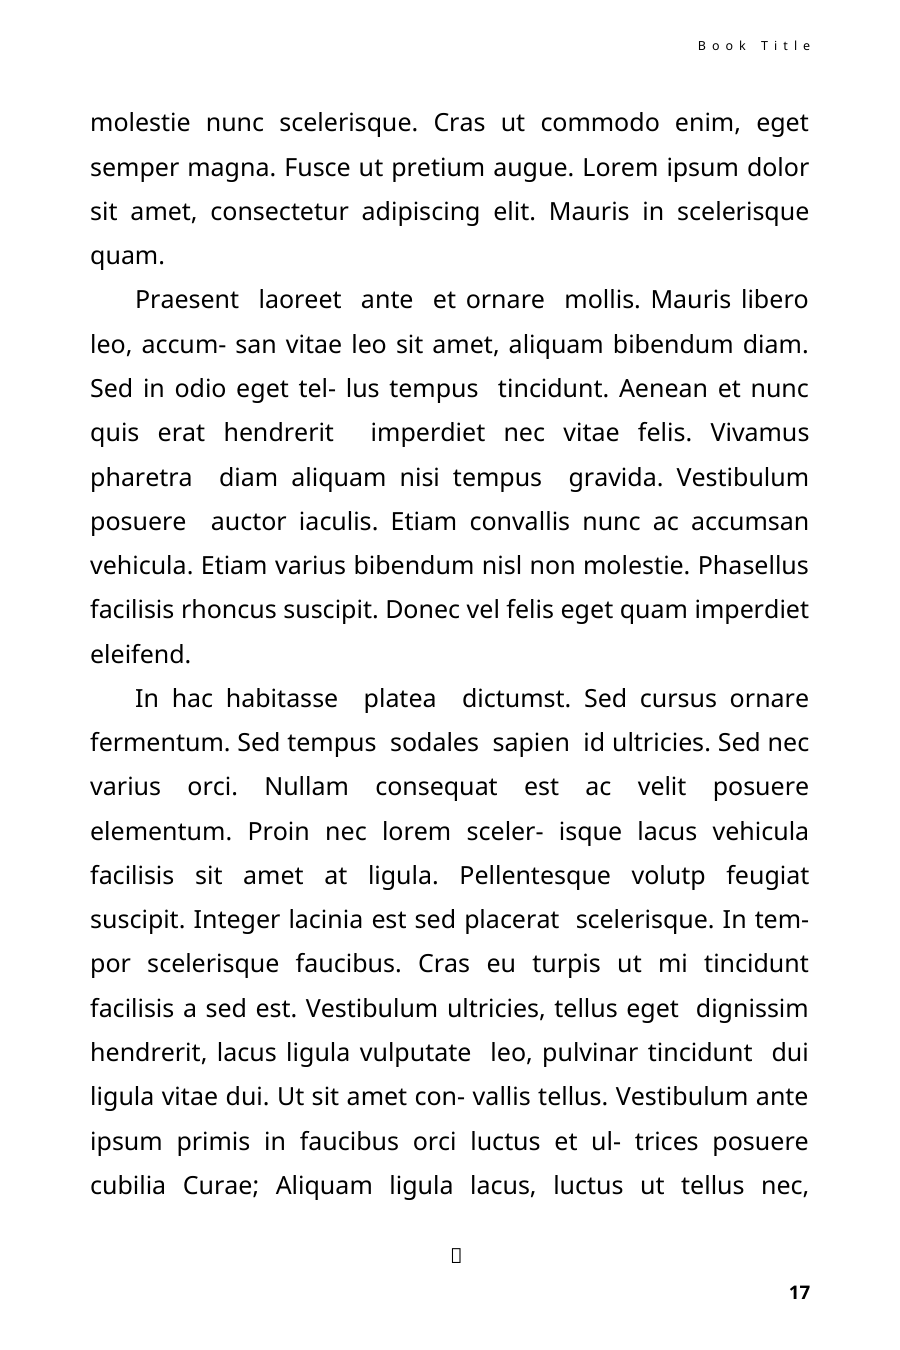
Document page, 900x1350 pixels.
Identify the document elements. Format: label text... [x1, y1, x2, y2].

text molestie nunc scelerisque. Cras ut commodo enim, eget semper magna. Fusce ut pretium augue. Lorem ipsum dolor sit amet, consectetur adipiscing elit. Mauris in scelerisque quam. [90, 105, 810, 272]
text In hac habitasse platea dictumst. Sed cursus ornare fermentum. Sed tempus sodales sapien id ultricies. Sed nec varius orci. Nullam consequat est ac velit posuere elementum. Proin nec lorem sceler- isque lacus vehicula facilisis sit amet at ligula. Pellentesque volutp feugiat suscipit. Integer lacinia est sed placerat scelerisque. In tem- por scelerisque faucibus. Cras eu turpis ut mi tincidunt facilisis a sed est. Vestibulum ultricies, tellus eget dignissim hendrerit, lacus ligula vulputate leo, pulvinar tincidunt dui ligula vitae dui. Ut sit amet con- vallis tellus. Vestibulum ante ipsum primis in faucibus orci luctus et ul- trices posuere cubilia Curae; Aliquam ligula lacus, luctus ut tellus nec, [90, 681, 810, 1202]
text Praesent laoreet ante et ornare mollis. Mauris libero leo, accum- san vitae leo sit amet, aliquam bibendum diam. Sed in odio eget tel- lus tempus tincidunt. Aenean et nunc quis erat hendrerit imperdiet nec vitae felis. Vivamus pharetra diam aliquam nisi tempus gravida. Vestibulum posuere auctor iaculis. Etiam convallis nunc ac accumsan vehicula. Etiam varius bibendum nisl non molestie. Phasellus facilisis rhoncus suscipit. Donec vel felis eget quam imperdiet eleifend. [90, 282, 810, 670]
